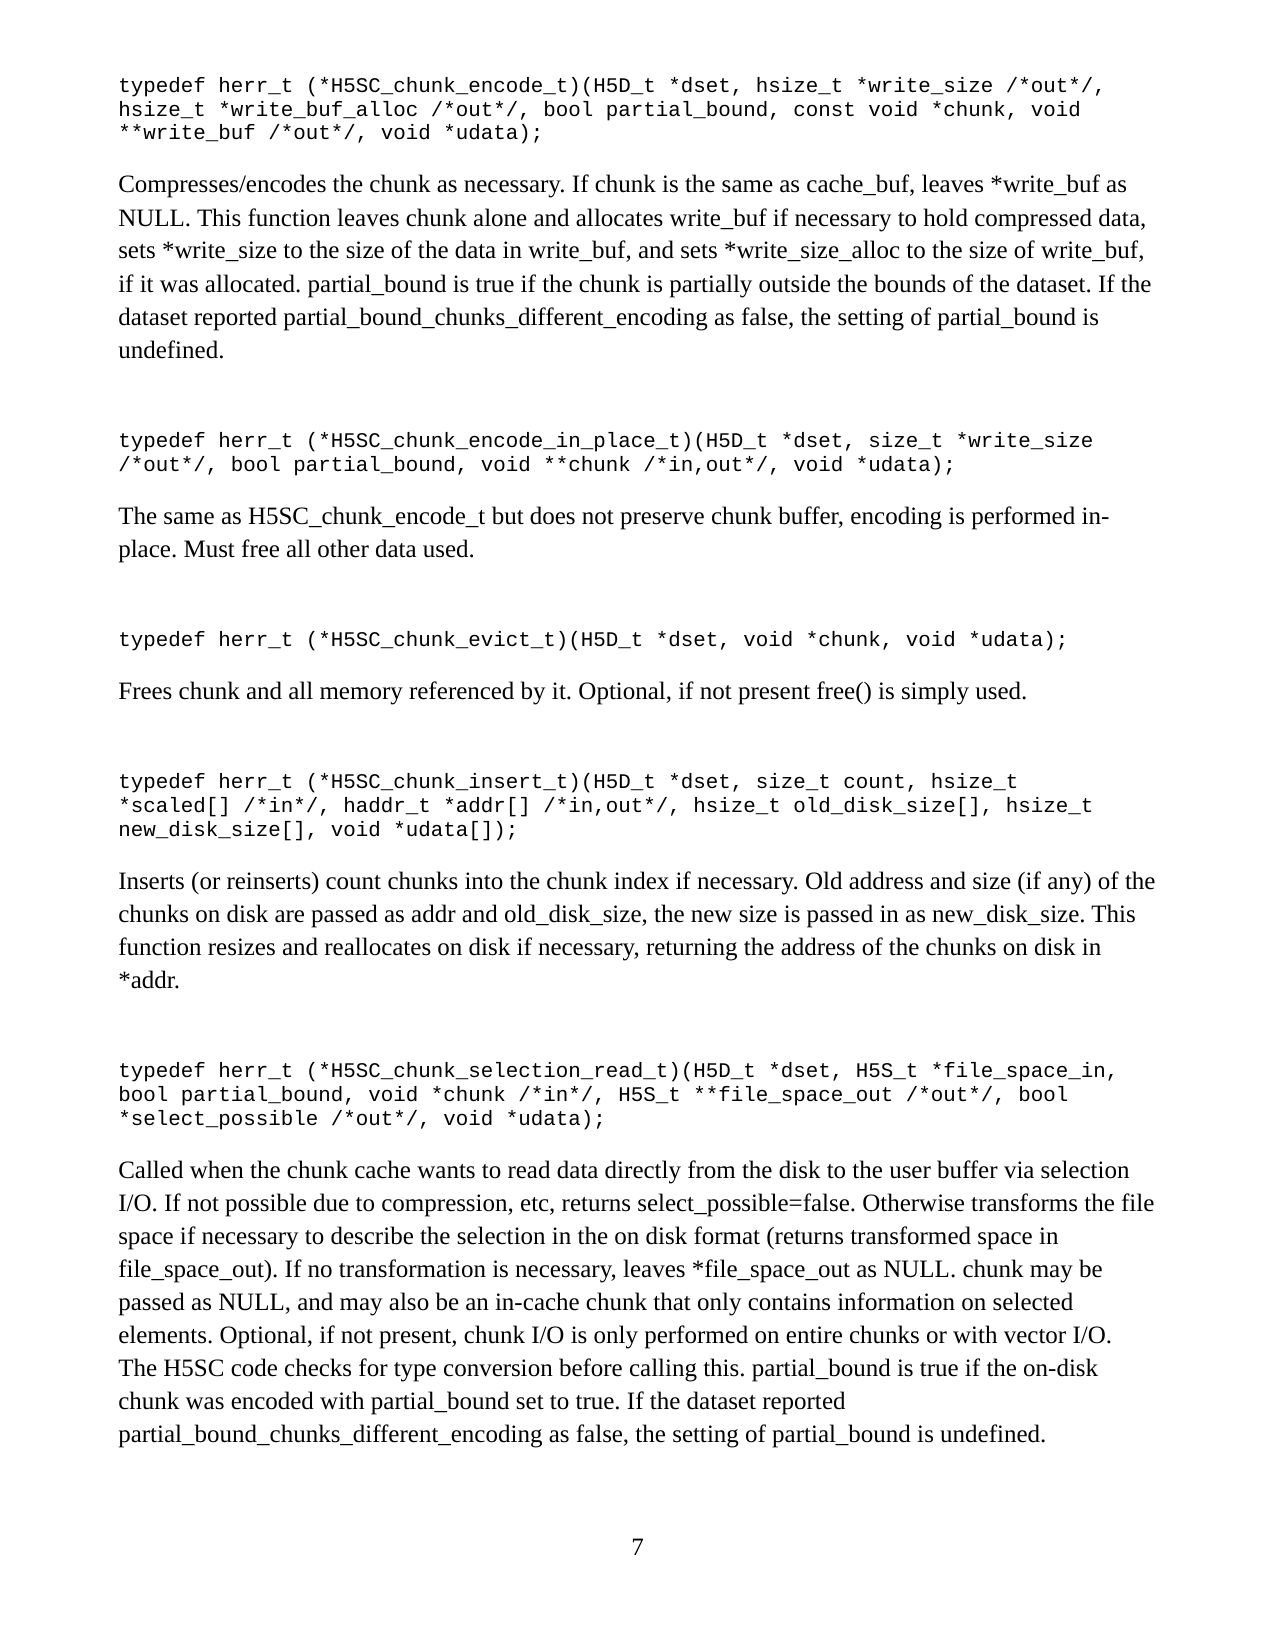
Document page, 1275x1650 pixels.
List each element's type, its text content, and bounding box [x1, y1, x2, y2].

text typedef herr_t (*H5SC_chunk_encode_in_place_t)(H5D_t *dset, size_t *write_size /*out*/, bool partial_bound, void **chunk /*in,out*/, void *udata); [118, 430, 1157, 477]
text typedef herr_t (*H5SC_chunk_encode_t)(H5D_t *dset, hsize_t *write_size /*out*/, hsize_t *write_buf_alloc /*out*/, bool partial_bound, const void *chunk, void **write_buf /*out*/, void *udata); [118, 75, 1157, 146]
text The same as H5SC_chunk_encode_t but does not preserve chunk buffer, encoding is performed in-place. Must free all other data used. [118, 501, 1157, 563]
text Inserts (or reinserts) count chunks into the chunk index if necessary. Old address and size (if any) of the chunks on disk are passed as addr and old_disk_size, the new size is passed in as new_disk_size. This function resizes and reallocates on disk if necessary, returning the address of the chunks on disk in *addr. [118, 866, 1157, 994]
text Called when the chunk cache wants to read data directly from the disk to the user buffer via selection I/O. If not possible due to compression, etc, returns select_possible=false. Otherwise transforms the file space if necessary to describe the selection in the on disk format (returns transformed space in file_space_out). If no transformation is necessary, leaves *file_space_out as NULL. chunk may be passed as NULL, and may also be an in-cache chunk that only contains information on selected elements. Optional, if not present, chunk I/O is only performed on entire chunks or with vector I/O. The H5SC code checks for type conversion before calling this. partial_bound is true if the on-disk chunk was encoded with partial_bound set to true. If the dataset reported partial_bound_chunks_different_encoding as false, the setting of partial_bound is undefined. [118, 1155, 1157, 1448]
text typedef herr_t (*H5SC_chunk_selection_read_t)(H5D_t *dset, H5S_t *file_space_in, bool partial_bound, void *chunk /*in*/, H5S_t **file_space_out /*out*/, bool *select_possible /*out*/, void *udata); [118, 1060, 1157, 1131]
text Compresses/encodes the chunk as necessary. If chunk is the same as cache_buf, leaves *write_buf as NULL. This function leaves chunk alone and allocates write_buf if necessary to hold compressed data, sets *write_size to the size of the data in write_buf, and sets *write_size_alloc to the size of write_buf, if it was allocated. partial_bound is true if the chunk is partially outside the bounds of the dataset. If the dataset reported partial_bound_chunks_different_encoding as false, the setting of partial_bound is undefined. [118, 169, 1157, 363]
text typedef herr_t (*H5SC_chunk_evict_t)(H5D_t *dset, void *chunk, void *udata); [118, 629, 1157, 653]
text Frees chunk and all memory referenced by it. Optional, if not present free() is simply used. [118, 676, 1157, 705]
text typedef herr_t (*H5SC_chunk_insert_t)(H5D_t *dset, size_t count, hsize_t *scaled[] /*in*/, haddr_t *addr[] /*in,out*/, hsize_t old_disk_size[], hsize_t new_disk_size[], void *udata[]); [118, 772, 1157, 842]
